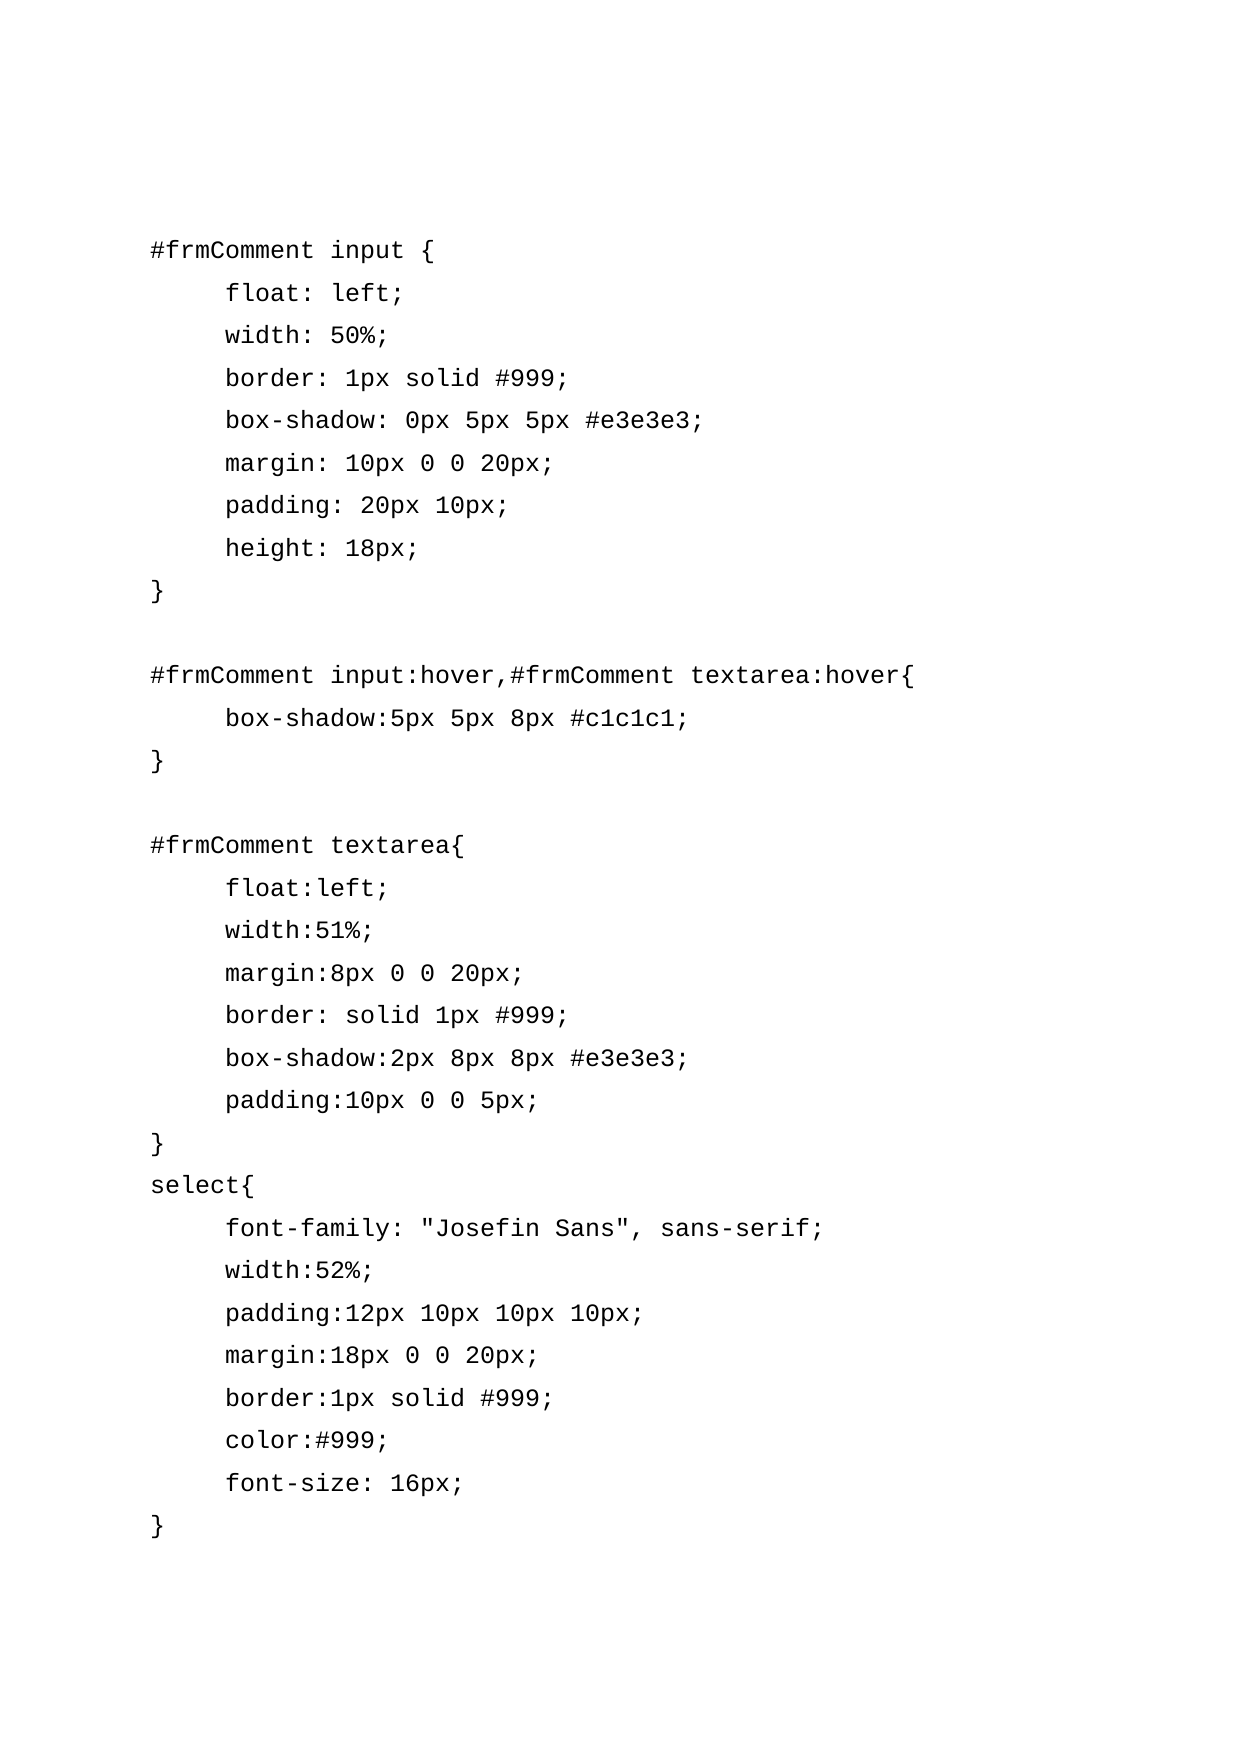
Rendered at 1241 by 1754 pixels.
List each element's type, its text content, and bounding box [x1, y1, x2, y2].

text #frmComment input:hover,#frmComment textarea:hover{ [150, 663, 1090, 691]
text box-shadow:5px 5px 8px #c1c1c1; [150, 706, 1090, 734]
text font-family: "Josefin Sans", sans-serif; [150, 1216, 1090, 1244]
text } [150, 578, 1090, 606]
text } [150, 1513, 1090, 1541]
text padding: 20px 10px; [150, 493, 1090, 521]
text border:1px solid #999; [150, 1386, 1090, 1414]
text padding:10px 0 0 5px; [150, 1088, 1090, 1116]
text } [150, 748, 1090, 776]
text border: 1px solid #999; [150, 366, 1090, 394]
text #frmComment input { [150, 238, 1090, 266]
text margin:8px 0 0 20px; [150, 961, 1090, 989]
text width:52%; [150, 1258, 1090, 1286]
text margin:18px 0 0 20px; [150, 1343, 1090, 1371]
text width: 50%; [150, 323, 1090, 351]
text #frmComment textarea{ [150, 833, 1090, 861]
text float:left; [150, 876, 1090, 904]
text } [150, 1131, 1090, 1159]
text float: left; [150, 281, 1090, 309]
text box-shadow: 0px 5px 5px #e3e3e3; [150, 408, 1090, 436]
text height: 18px; [150, 536, 1090, 564]
text select{ [150, 1173, 1090, 1201]
text width:51%; [150, 918, 1090, 946]
text border: solid 1px #999; [150, 1003, 1090, 1031]
text box-shadow:2px 8px 8px #e3e3e3; [150, 1046, 1090, 1074]
text padding:12px 10px 10px 10px; [150, 1301, 1090, 1329]
text color:#999; [150, 1428, 1090, 1456]
text margin: 10px 0 0 20px; [150, 451, 1090, 479]
text font-size: 16px; [150, 1471, 1090, 1499]
